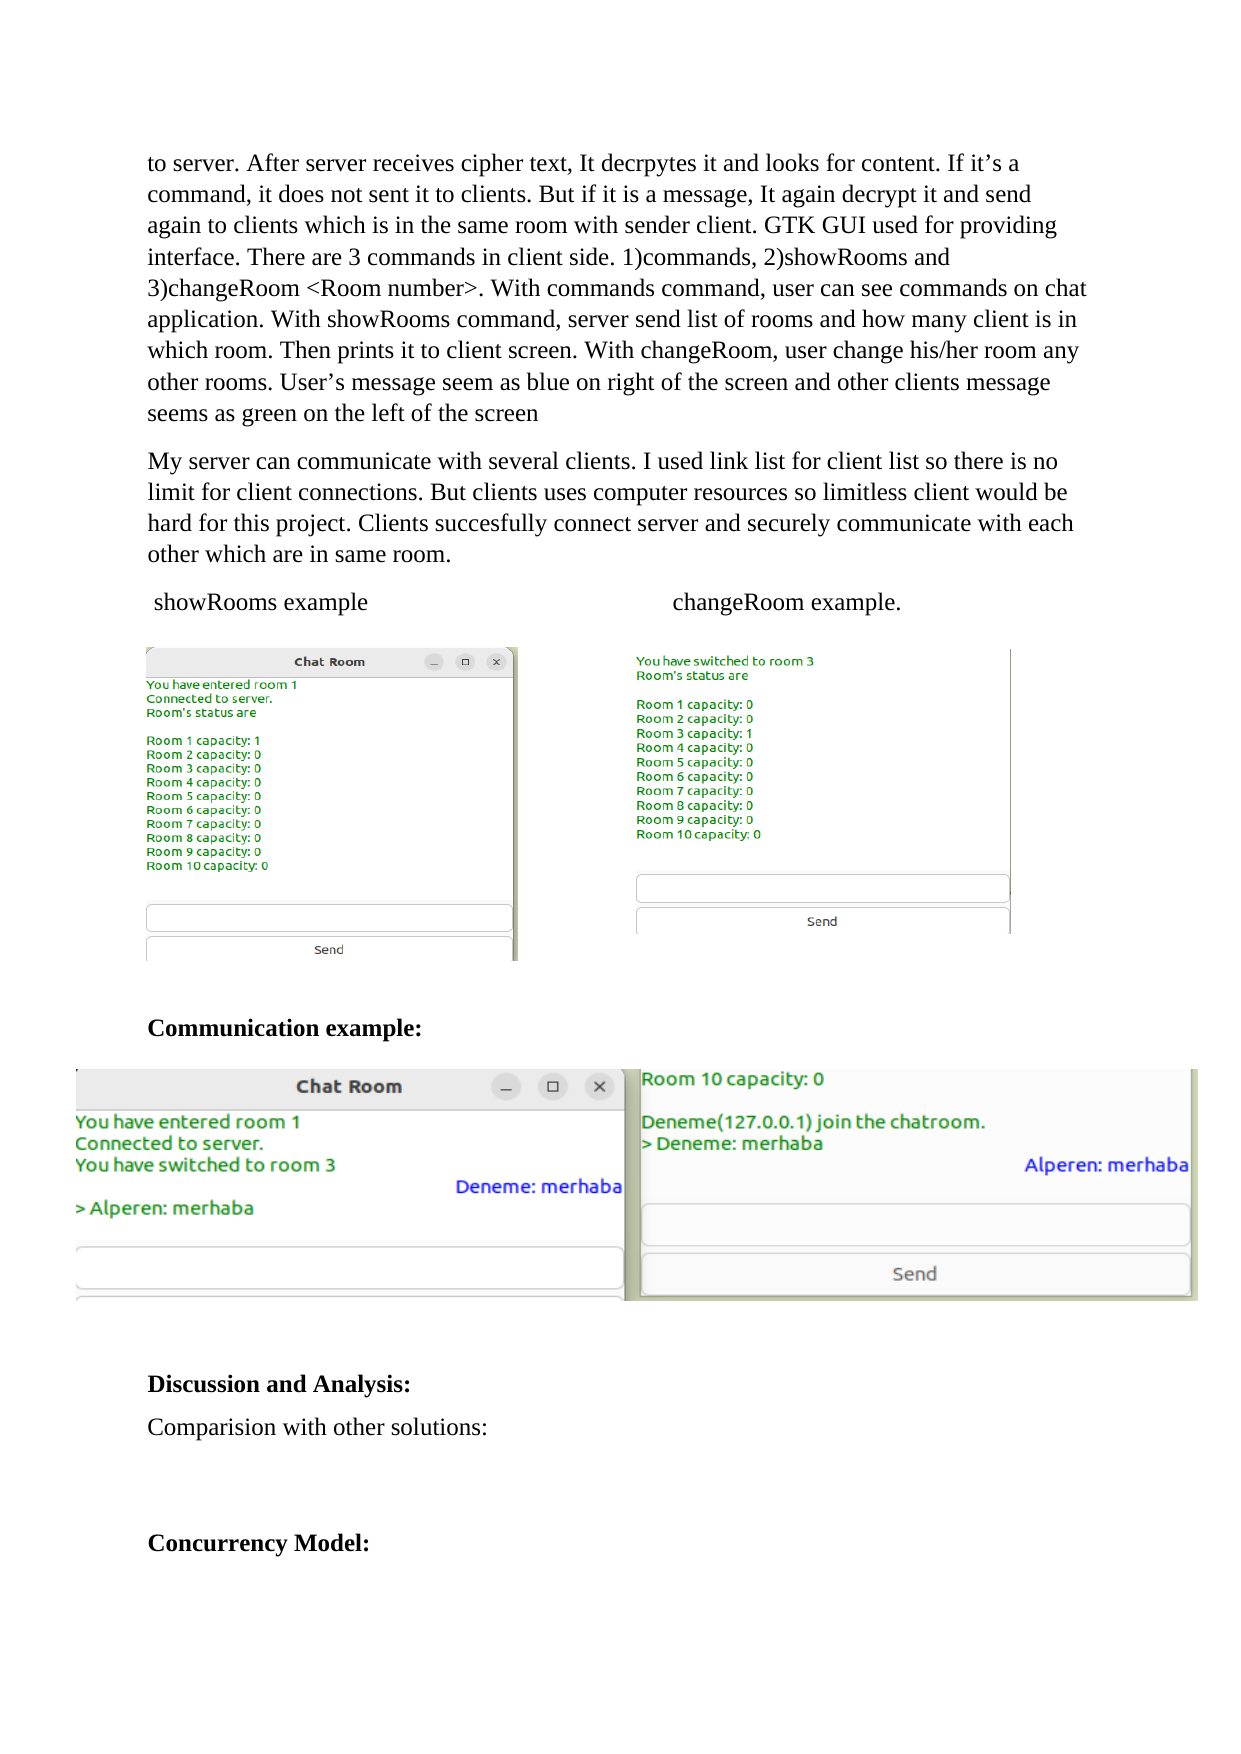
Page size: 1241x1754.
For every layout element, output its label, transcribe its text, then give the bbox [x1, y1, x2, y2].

picture [636, 649, 1011, 934]
text showRooms example changeRoom example. [147, 587, 1091, 616]
text My server can communicate with several clients. I used link list for client list so there is no limit for client connections. But clients uses computer resources so limitless client would be hard for this project. Clients succesfully connect server and securely communicate with each other which are in same room. [147, 446, 1091, 568]
picture [146, 647, 518, 961]
subtitle Discussion and Analysis: [147, 1369, 1091, 1398]
text to server. After server receives cipher text, It decrpytes it and looks for content. If it’s a command, it does not sent it to clients. But if it is a message, It again decrypt it and send again to clients which is in the same room with sender client. GTK GUI used for providing interface. There are 3 commands in client side. 1)commands, 2)showRooms and 3)changeRoom <Room number>. With commands command, user can see commands on chat application. With showRooms command, server send list of rooms and how many client is in which room. Then prints it to client screen. With changeRoom, user change his/her room any other rooms. User’s message seem as blue on right of the screen and other clients message seems as green on the left of the screen [147, 148, 1091, 427]
picture [76, 1069, 1198, 1301]
text Comparision with other solutions: [147, 1412, 1091, 1441]
subtitle Concurrency Model: [147, 1528, 1091, 1557]
text Communication example: [147, 1013, 1091, 1042]
